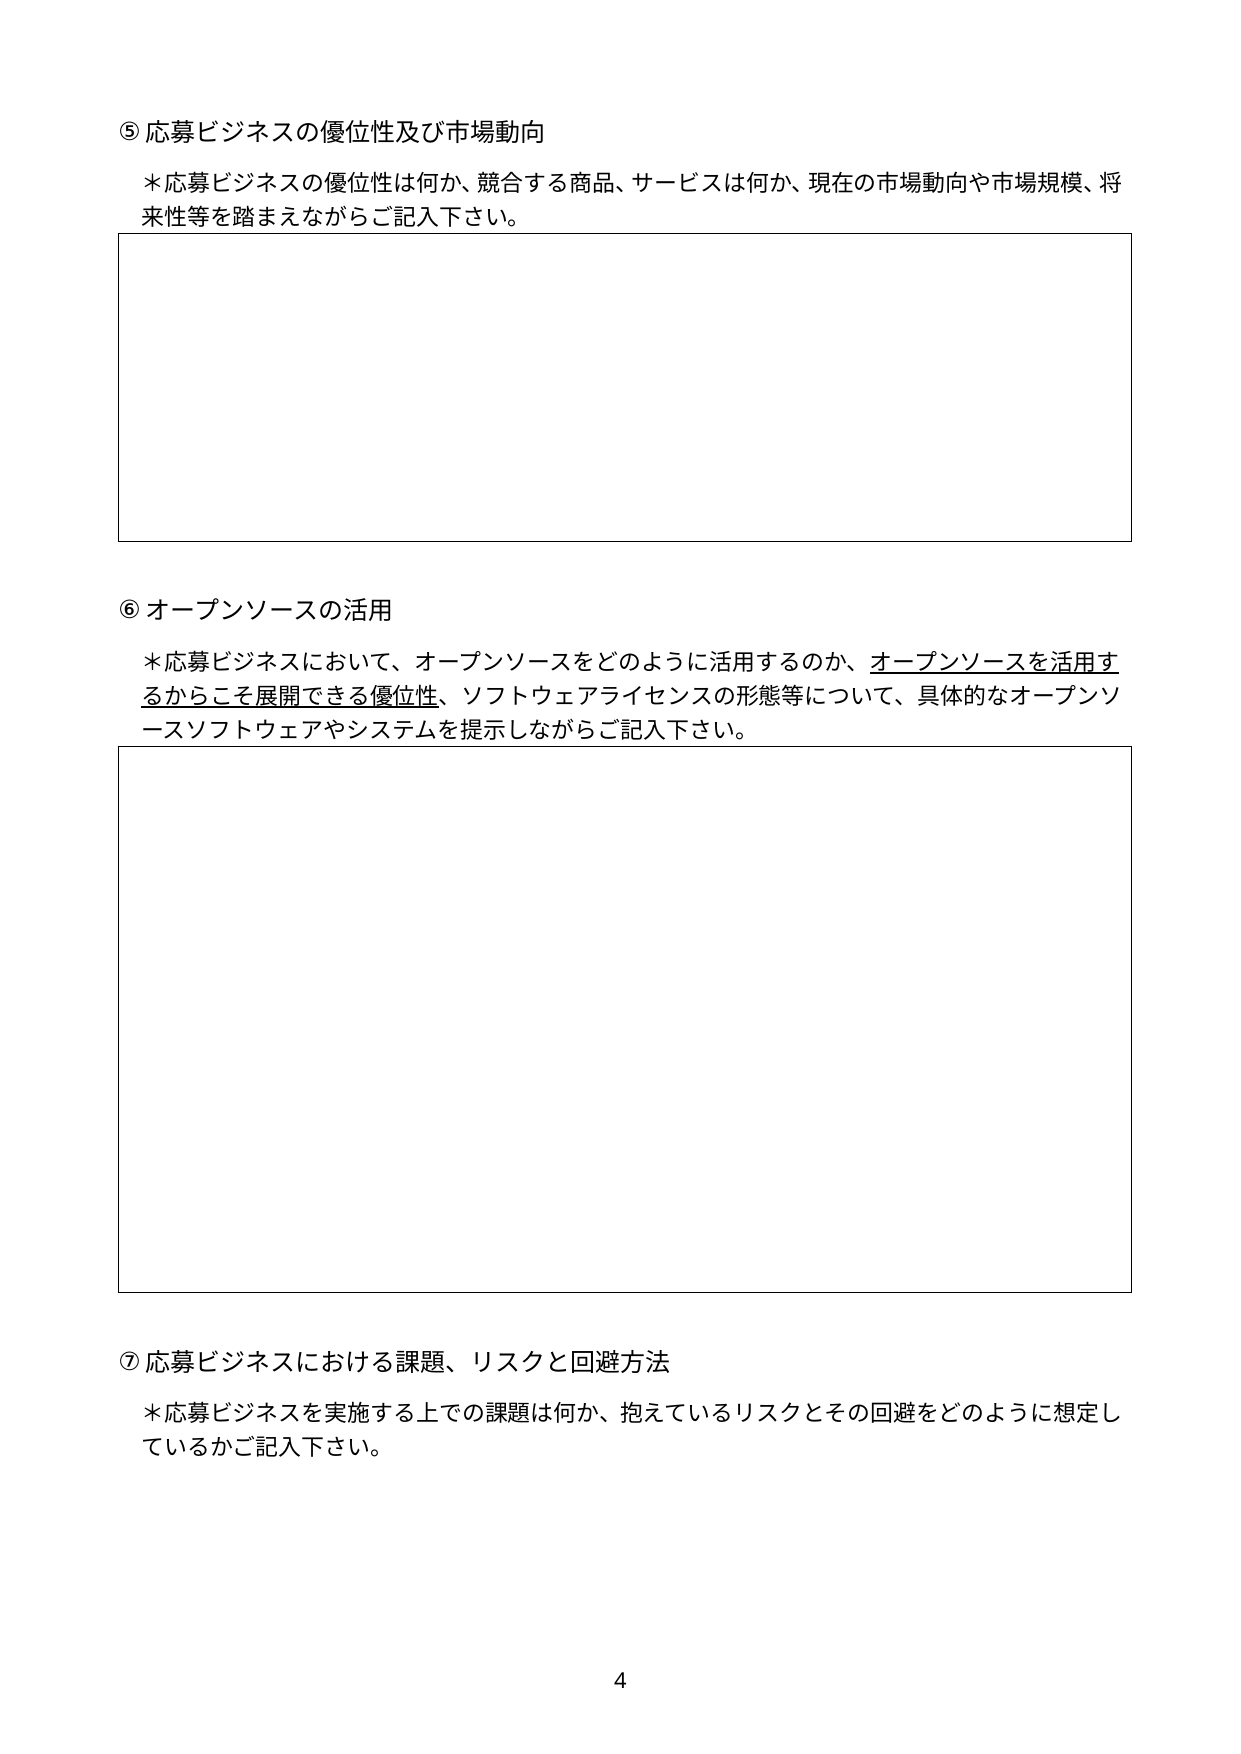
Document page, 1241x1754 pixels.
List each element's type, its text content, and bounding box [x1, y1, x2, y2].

table_header [119, 234, 1131, 541]
text ⑦応募ビジネスにおける課題、リスクと回避方法 [118, 1326, 1122, 1395]
text ＊応募ビジネスの優位性は何か、競合する商品、サービスは何か、現在の市場動向や市場規模、将来性等を踏まえながらご記入下さい。 [118, 165, 1122, 233]
text ⑥オープンソースの活用 [118, 575, 1122, 643]
text ⑤応募ビジネスの優位性及び市場動向 [118, 96, 1122, 165]
table_header [119, 747, 1131, 1292]
text ＊応募ビジネスを実施する上での課題は何か、抱えているリスクとその回避をどのように想定しているかご記入下さい。 [118, 1395, 1122, 1463]
text ＊応募ビジネスにおいて、オープンソースをどのように活用するのか、オープンソースを活用するからこそ展開できる優位性、ソフトウェアライセンスの形態等について、具体的なオープンソースソフトウェアやシステムを提示しながらご記入下さい。 [118, 643, 1122, 746]
